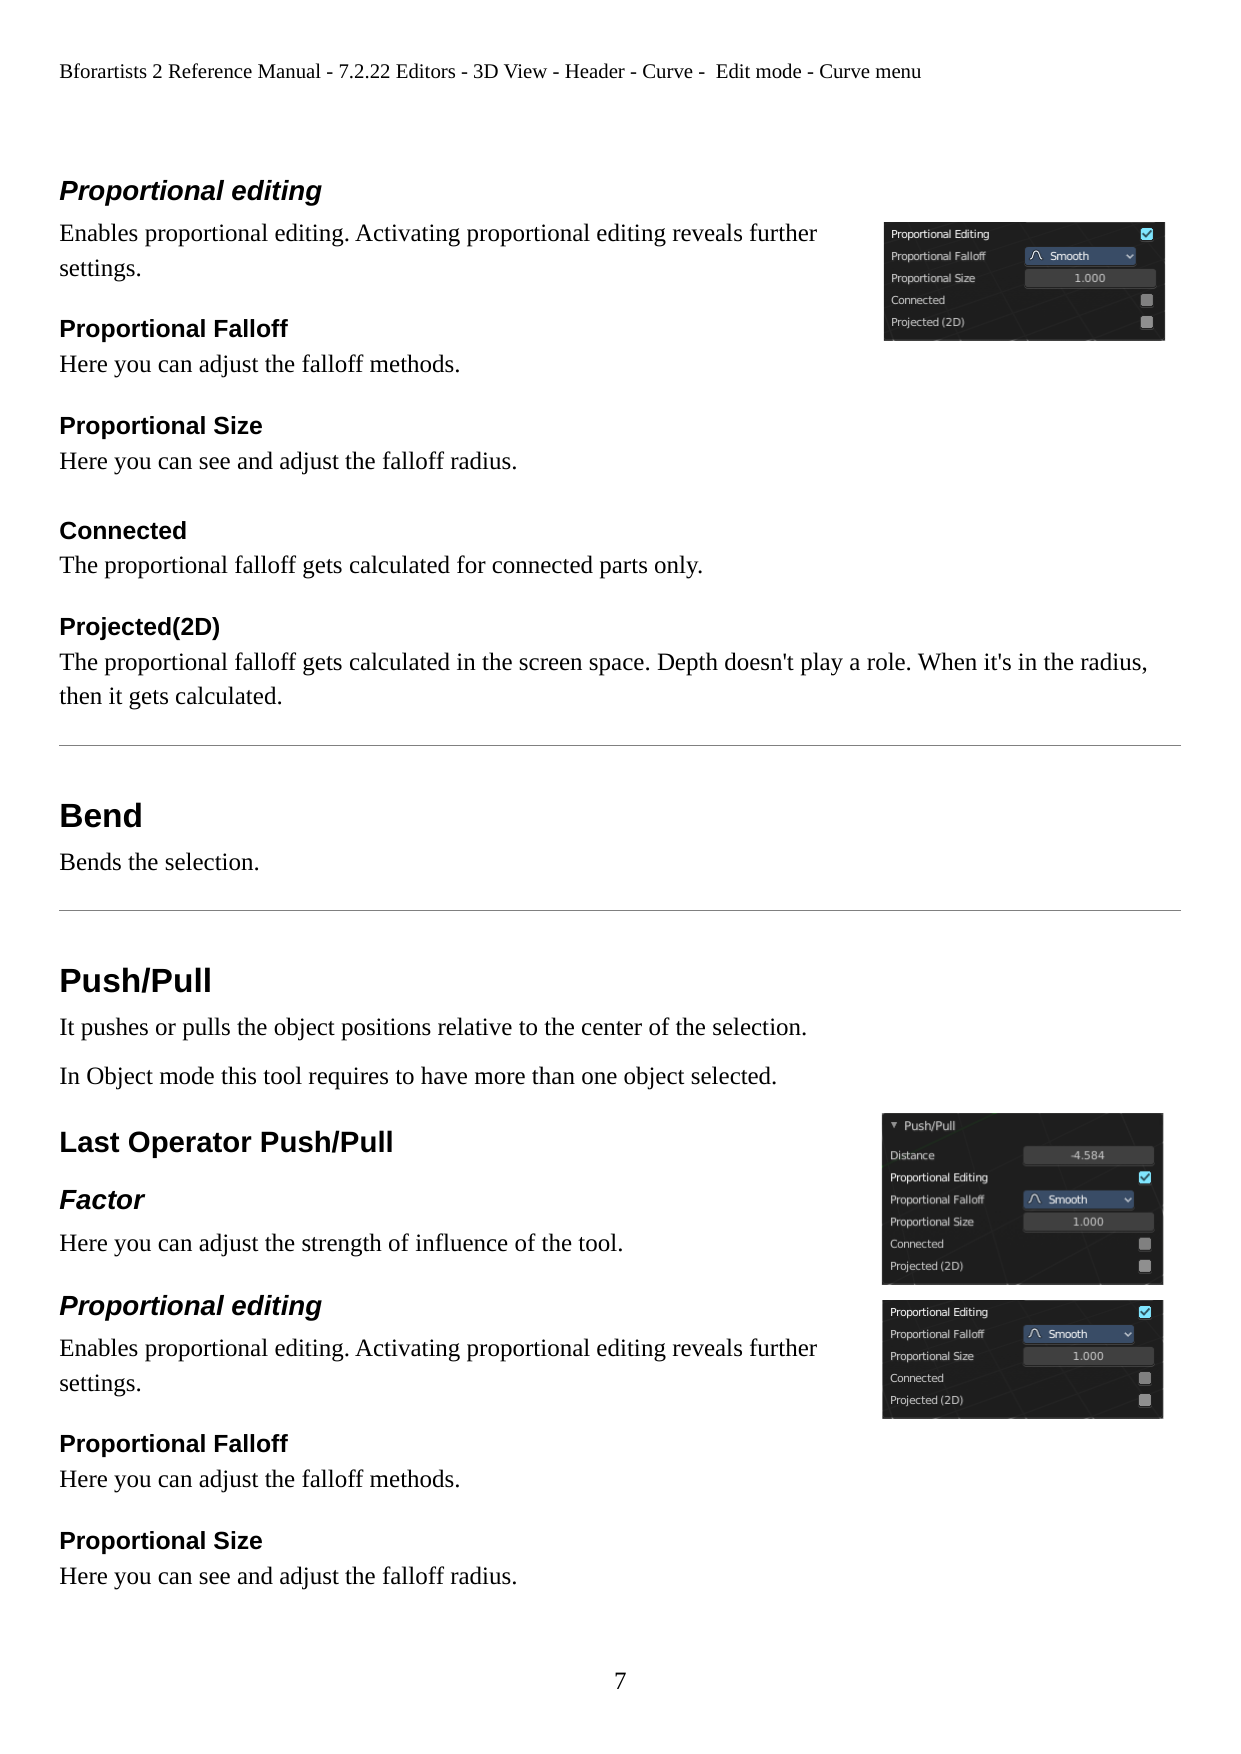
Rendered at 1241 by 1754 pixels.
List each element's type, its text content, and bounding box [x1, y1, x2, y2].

text Here you can adjust the strength of influence of the tool. [59, 1228, 881, 1256]
subtitle Connected [59, 516, 1181, 544]
subtitle Proportional Size [59, 411, 1181, 439]
subtitle Proportional Falloff [59, 1429, 1181, 1458]
subtitle [1164, 1183, 1181, 1215]
subtitle [1164, 1124, 1181, 1158]
text Enables proportional editing. Activating proportional editing reveals further settings. [59, 1333, 882, 1397]
text It pushes or pulls the object positions relative to the center of the selection. [59, 1012, 1181, 1041]
text In Object mode this tool requires to have more than one object selected. [59, 1061, 1181, 1089]
subtitle Last Operator Push/Pull [59, 1124, 881, 1158]
picture [883, 222, 1166, 341]
subtitle Proportional editing [59, 1289, 1181, 1321]
text Here you can see and adjust the falloff radius. [59, 446, 1181, 474]
text The proportional falloff gets calculated for connected parts only. [59, 551, 1181, 579]
subtitle Proportional Falloff [59, 314, 1181, 343]
text Here you can adjust the falloff methods. [59, 349, 1181, 378]
text Enables proportional editing. Activating proportional editing reveals further settings. [59, 218, 1181, 282]
text Here you can adjust the falloff methods. [59, 1464, 1181, 1493]
text The proportional falloff gets calculated in the screen space. Depth doesn't play a role. When it's in the radius, then it gets calculated. [59, 647, 1181, 710]
subtitle Factor [59, 1183, 881, 1215]
text Here you can see and adjust the falloff radius. [59, 1561, 1181, 1589]
text Bends the selection. [59, 847, 1181, 875]
subtitle Projected(2D) [59, 612, 1181, 641]
picture [881, 1113, 1164, 1285]
subtitle Push/Pull [59, 961, 1181, 999]
picture [882, 1300, 1164, 1419]
subtitle Proportional editing [59, 174, 1181, 206]
subtitle Bend [59, 795, 1181, 834]
subtitle Proportional Size [59, 1526, 1181, 1554]
